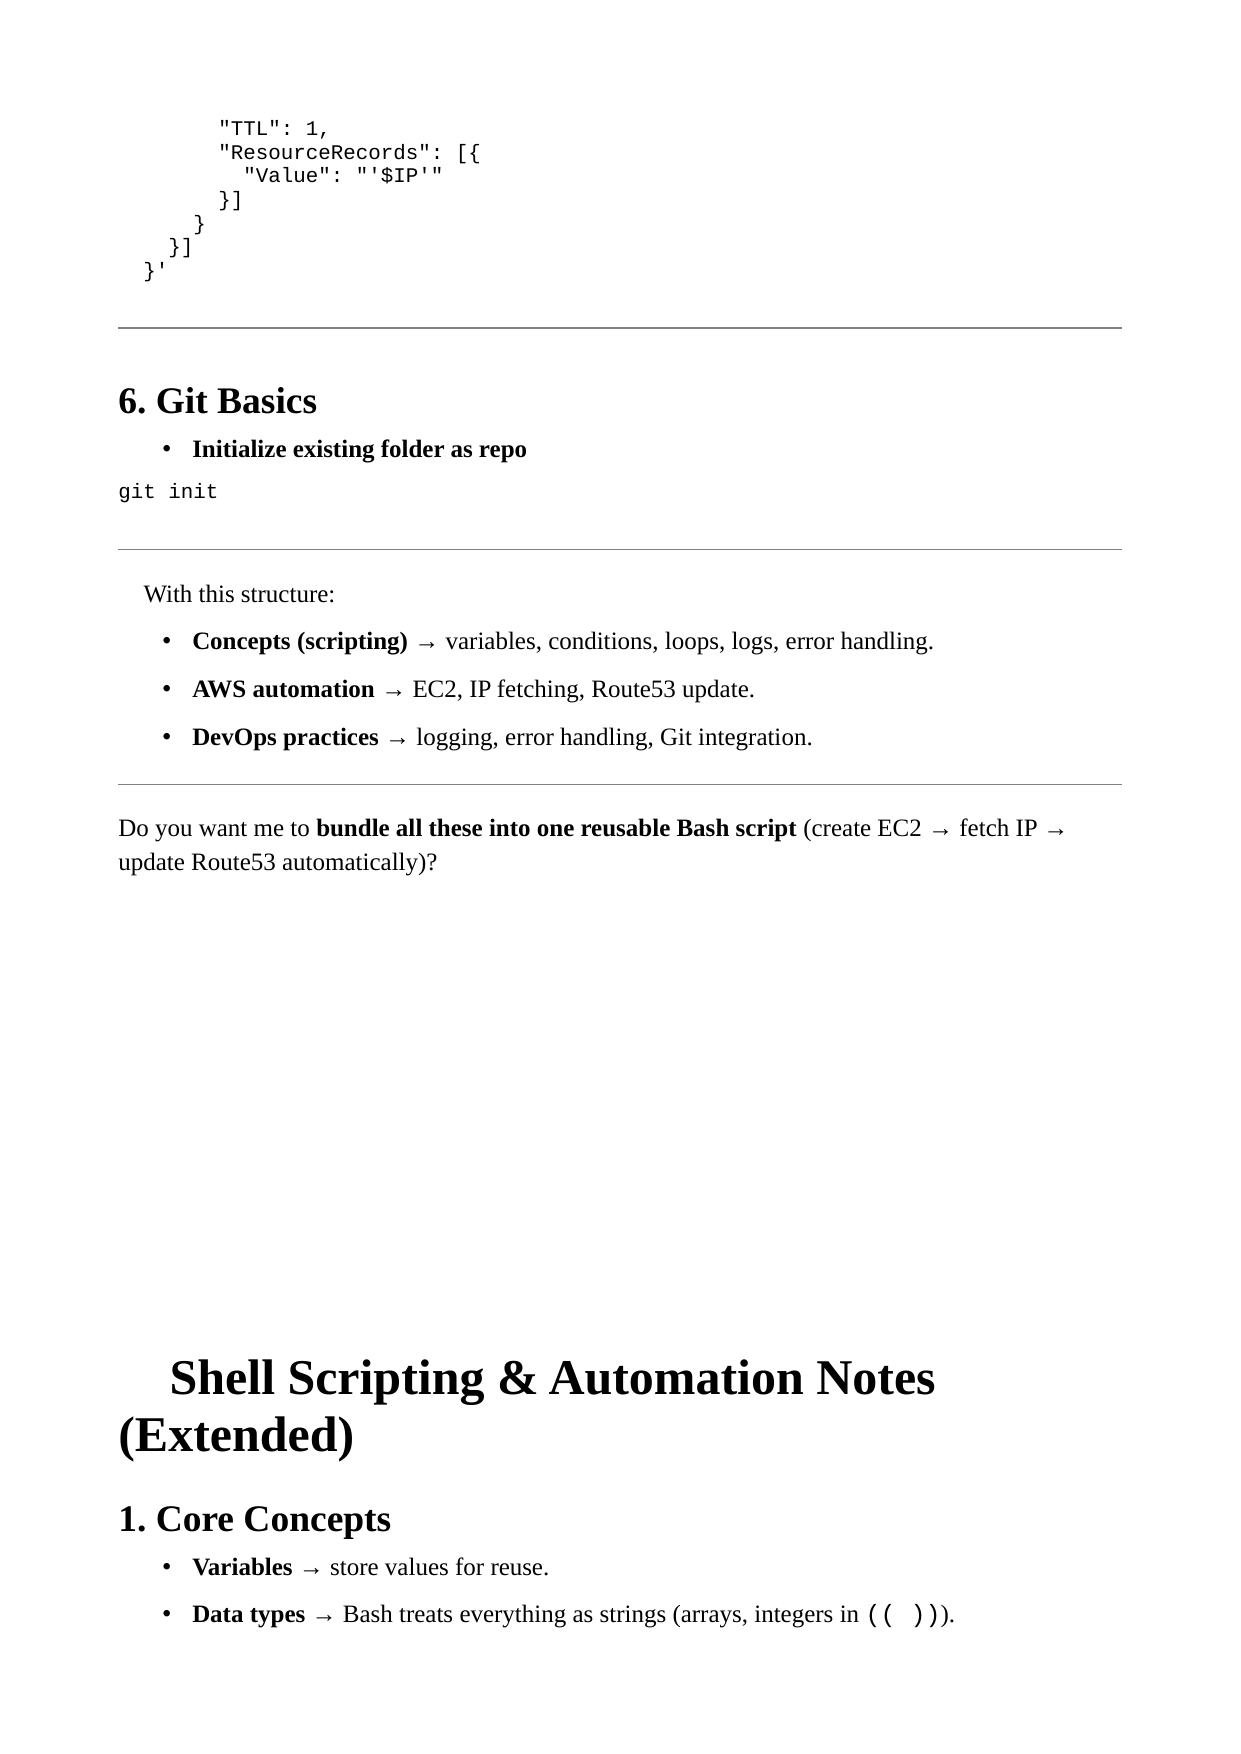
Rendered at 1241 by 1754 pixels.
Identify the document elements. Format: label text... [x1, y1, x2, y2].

text } [118, 213, 1122, 236]
text }' [118, 260, 1122, 284]
list Variables → store values for reuse. [162, 1552, 1122, 1580]
list DevOps practices → logging, error handling, Git integration. [162, 722, 1122, 750]
text "Value": "'$IP'" [118, 165, 1122, 189]
subtitle 6. Git Basics [118, 378, 1122, 421]
list Initialize existing folder as repo [162, 434, 1122, 463]
text "TTL": 1, [118, 118, 1122, 142]
text }] [118, 236, 1122, 260]
subtitle 1. Core Concepts [118, 1496, 1122, 1539]
text }] [118, 189, 1122, 213]
list AWS automation → EC2, IP fetching, Route53 update. [162, 674, 1122, 703]
text git init [118, 481, 1122, 505]
text Do you want me to bundle all these into one reusable Bash script (create EC2 → fetch IP → update Route53 automatically)? [118, 813, 1122, 875]
list Data types → Bash treats everything as strings (arrays, integers in (( ))). [162, 1599, 1122, 1630]
text ✅ With this structure: [118, 579, 1122, 608]
text "ResourceRecords": [{ [118, 142, 1122, 165]
subtitle 📝 Shell Scripting & Automation Notes (Extended) [118, 1348, 1122, 1463]
list Concepts (scripting) → variables, conditions, loops, logs, error handling. [162, 626, 1122, 655]
